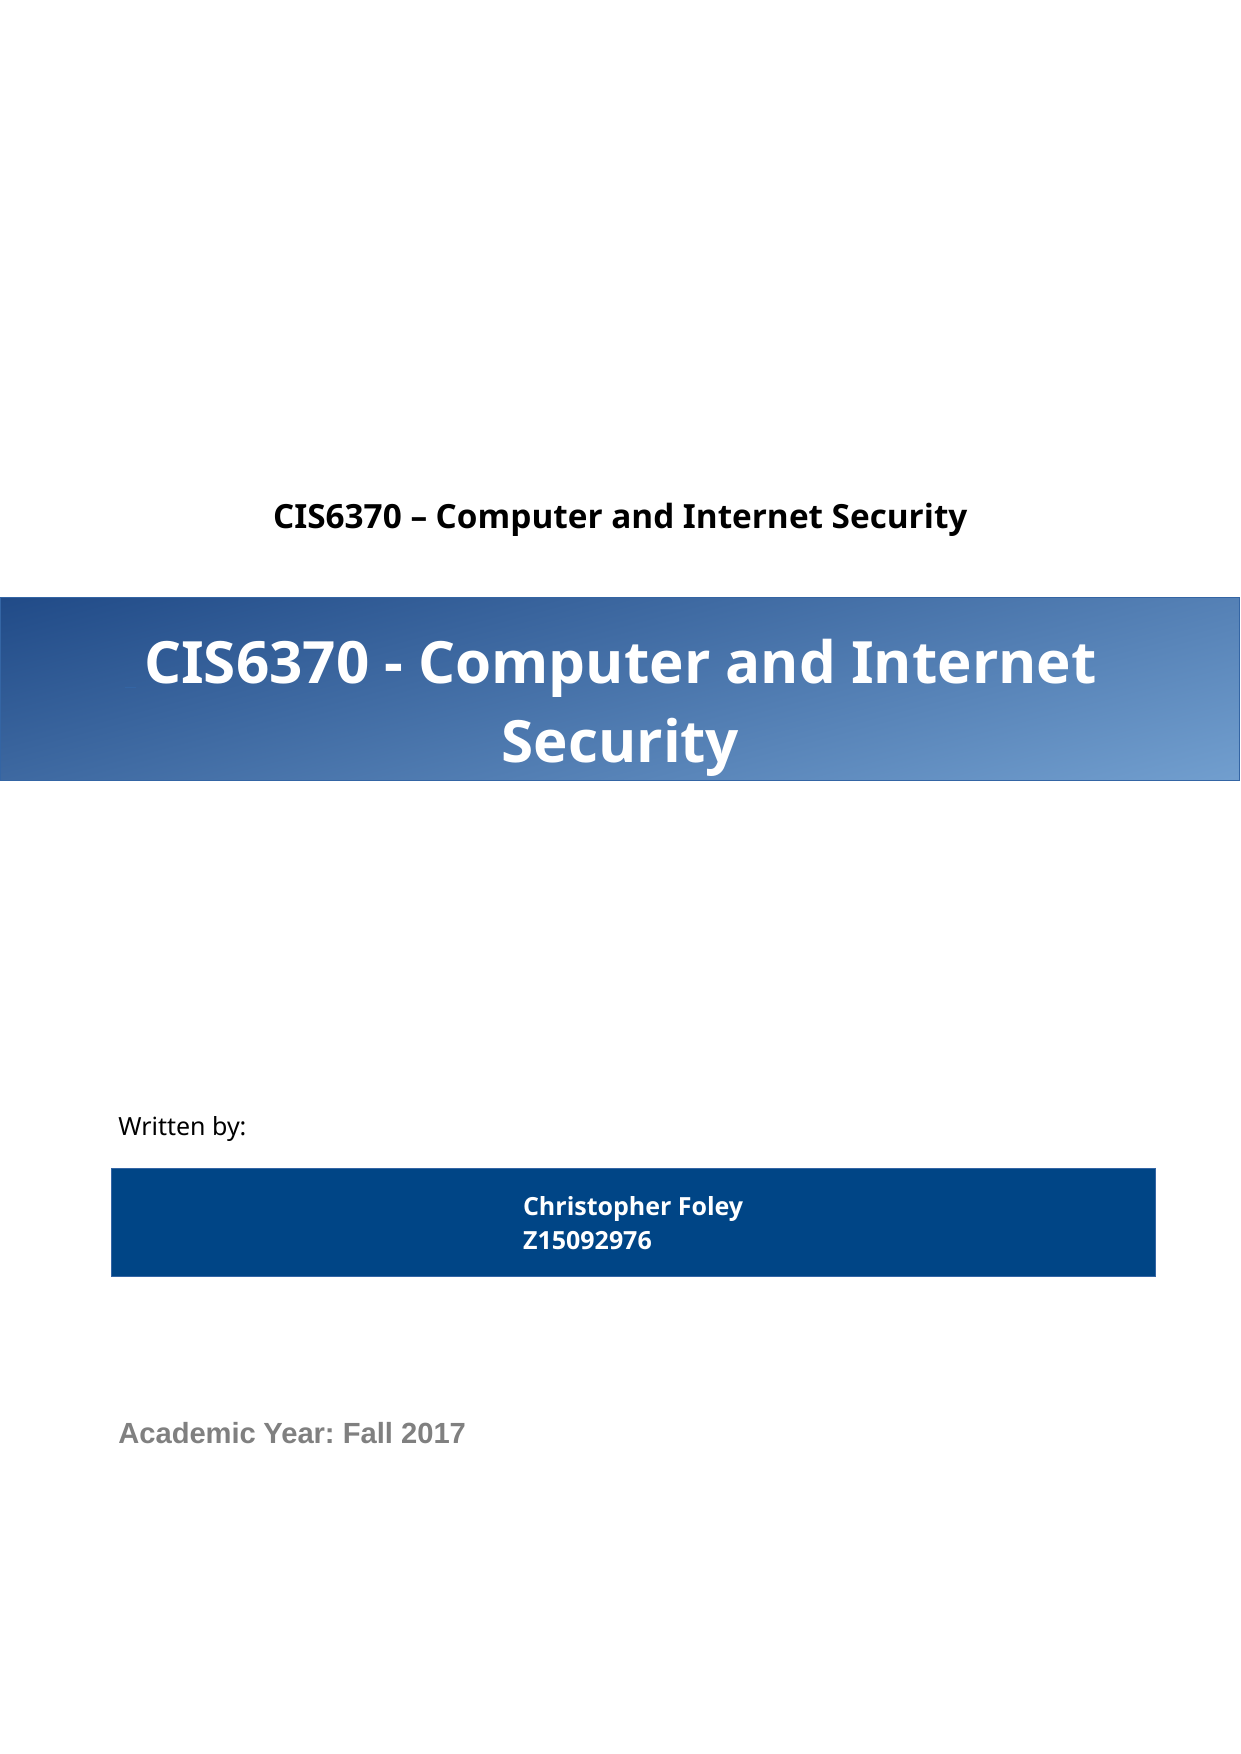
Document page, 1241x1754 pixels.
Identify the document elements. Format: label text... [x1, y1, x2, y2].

subtitle Academic Year: Fall 2017 [118, 1416, 1122, 1450]
text CIS6370 – Computer and Internet Security [118, 493, 1122, 538]
text Written by: [118, 1109, 1122, 1143]
